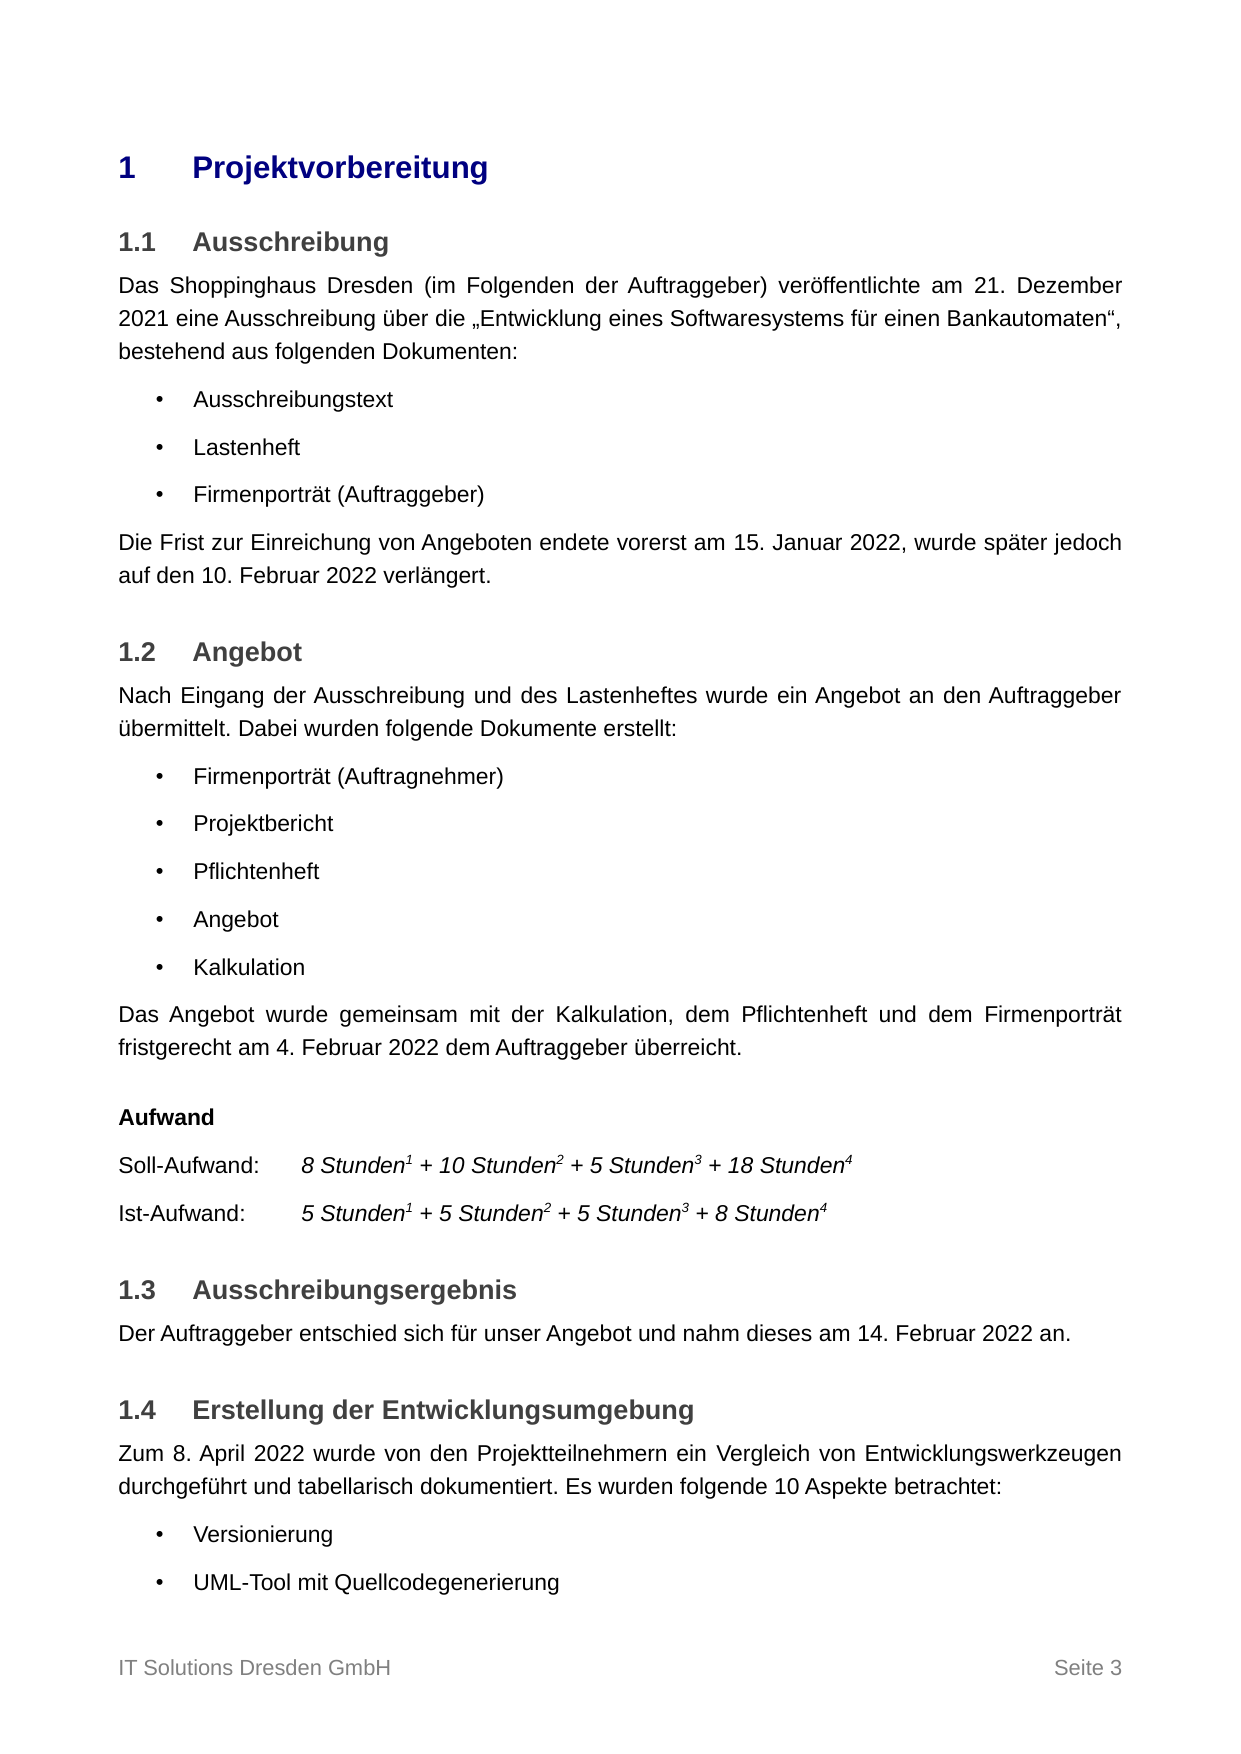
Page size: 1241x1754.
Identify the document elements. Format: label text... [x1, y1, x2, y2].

subtitle Angebot [118, 636, 1122, 667]
list Versionierung [156, 1521, 1122, 1547]
list Projektbericht [156, 810, 1122, 837]
list Firmenporträt (Auftraggeber) [156, 481, 1122, 507]
subtitle Aufwand [118, 1104, 1122, 1131]
text Ist-Aufwand: 5 Stunden1 + 5 Stunden2 + 5 Stunden3 + 8 Stunden4 [118, 1200, 1122, 1226]
list Angebot [156, 906, 1122, 932]
list Kalkulation [156, 953, 1122, 980]
subtitle Ausschreibungsergebnis [118, 1274, 1122, 1305]
subtitle Projektvorbereitung [118, 149, 1122, 185]
text Zum 8. April 2022 wurde von den Projektteilnehmern ein Vergleich von Entwicklungswerkzeugen durchgeführt und tabellarisch dokumentiert. Es wurden folgende 10 Aspekte betrachtet: [118, 1440, 1122, 1499]
list Pflichtenheft [156, 858, 1122, 884]
text Das Shoppinghaus Dresden (im Folgenden der Auftraggeber) veröffentlichte am 21. Dezember 2021 eine Ausschreibung über die „Entwicklung eines Softwaresystems für einen Bankautomaten“, bestehend aus folgenden Dokumenten: [118, 272, 1122, 364]
text Soll-Aufwand: 8 Stunden1 + 10 Stunden2 + 5 Stunden3 + 18 Stunden4 [118, 1152, 1122, 1178]
list Ausschreibungstext [156, 386, 1122, 412]
list UML-Tool mit Quellcodegenerierung [156, 1569, 1122, 1595]
text Das Angebot wurde gemeinsam mit der Kalkulation, dem Pflichtenheft und dem Firmenporträt fristgerecht am 4. Februar 2022 dem Auftraggeber überreicht. [118, 1001, 1122, 1061]
text Der Auftraggeber entschied sich für unser Angebot und nahm dieses am 14. Februar 2022 an. [118, 1320, 1122, 1346]
list Lastenheft [156, 433, 1122, 460]
list Firmenporträt (Auftragnehmer) [156, 763, 1122, 789]
subtitle Erstellung der Entwicklungsumgebung [118, 1394, 1122, 1426]
subtitle Ausschreibung [118, 226, 1122, 257]
text Nach Eingang der Ausschreibung und des Lastenheftes wurde ein Angebot an den Auftraggeber übermittelt. Dabei wurden folgende Dokumente erstellt: [118, 682, 1122, 741]
text Die Frist zur Einreichung von Angeboten endete vorerst am 15. Januar 2022, wurde später jedoch auf den 10. Februar 2022 verlängert. [118, 529, 1122, 588]
